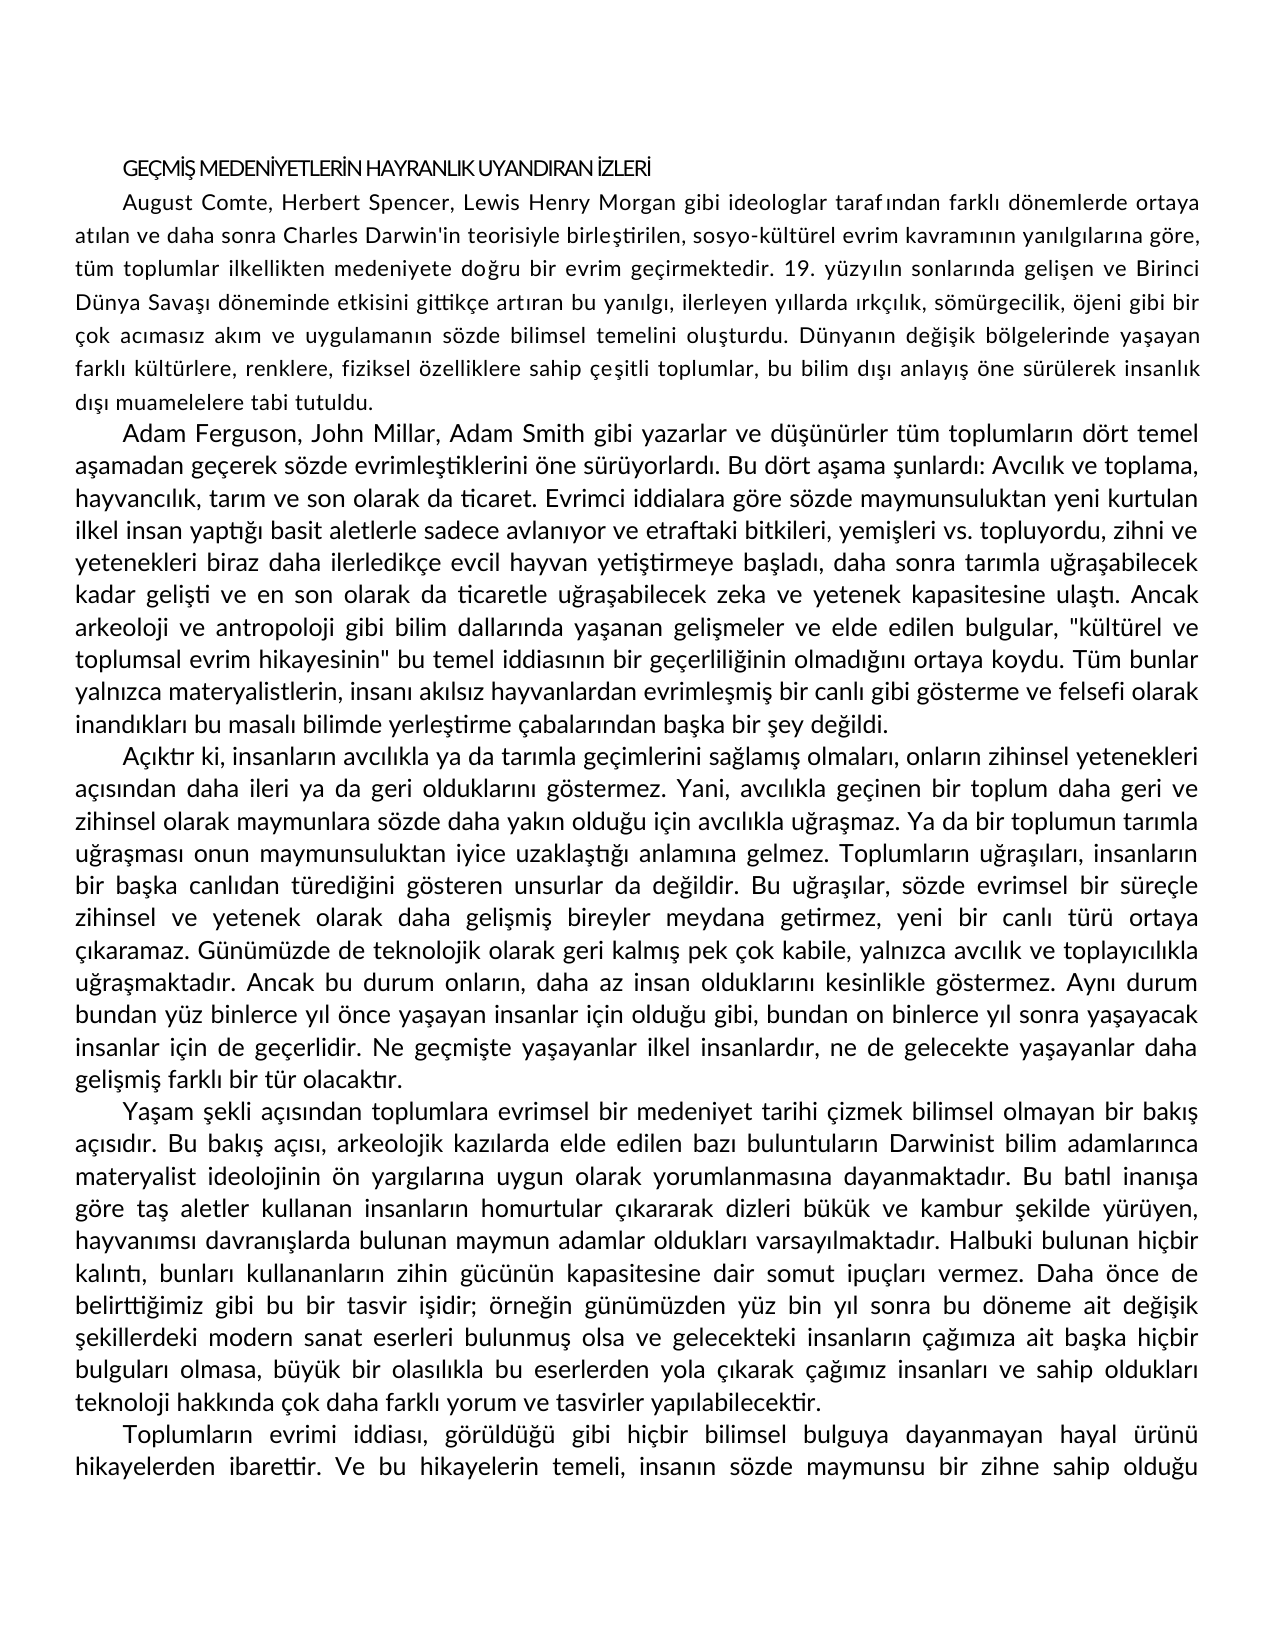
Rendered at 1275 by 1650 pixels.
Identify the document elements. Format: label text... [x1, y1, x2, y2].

text August Comte, Herbert Spencer, Lewis Henry Morgan gibi ideologlar tarafından farklı dönemlerde ortaya atılan ve daha sonra Charles Darwin'in teorisiyle birleştirilen, sosyo-kültürel evrim kavramının yanılgılarına göre, tüm toplumlar ilkellikten medeniyete doğru bir evrim geçirmektedir. 19. yüzyılın sonlarında gelişen ve Birinci Dünya Savaşı döneminde etkisini gittikçe artıran bu yanılgı, ilerleyen yıllarda ırkçılık, sömürgecilik, öjeni gibi bir çok acımasız akım ve uygulamanın sözde bilimsel temelini oluşturdu. Dünyanın değişik bölgelerinde yaşayan farklı kültürlere, renklere, fiziksel özelliklere sahip çeşitli toplumlar, bu bilim dışı anlayış öne sürülerek insanlık dışı muamelelere tabi tutuldu. [75, 183, 1200, 417]
text Toplumların evrimi iddiası, görüldüğü gibi hiçbir bilimsel bulguya dayanmayan hayal ürünü hikayelerden ibarettir. Ve bu hikayelerin temeli, insanın sözde maymunsu bir zihne sahip olduğu [75, 1418, 1200, 1482]
text Açıktır ki, insanların avcılıkla ya da tarımla geçimlerini sağlamış olmaları, onların zihinsel yetenekleri açısından daha ileri ya da geri olduklarını göstermez. Yani, avcılıkla geçinen bir toplum daha geri ve zihinsel olarak maymunlara sözde daha yakın olduğu için avcılıkla uğraşmaz. Ya da bir toplumun tarımla uğraşması onun maymunsuluktan iyice uzaklaştığı anlamına gelmez. Toplumların uğraşıları, insanların bir başka canlıdan türediğini gösteren unsurlar da değildir. Bu uğraşılar, sözde evrimsel bir süreçle zihinsel ve yetenek olarak daha gelişmiş bireyler meydana getirmez, yeni bir canlı türü ortaya çıkaramaz. Günümüzde de teknolojik olarak geri kalmış pek çok kabile, yalnızca avcılık ve toplayıcılıkla uğraşmaktadır. Ancak bu durum onların, daha az insan olduklarını kesinlikle göstermez. Aynı durum bundan yüz binlerce yıl önce yaşayan insanlar için olduğu gibi, bundan on binlerce yıl sonra yaşayacak insanlar için de geçerlidir. Ne geçmişte yaşayanlar ilkel insanlardır, ne de gelecekte yaşayanlar daha gelişmiş farklı bir tür olacaktır. [75, 739, 1200, 1095]
text GEÇMİŞ MEDENİYETLERİN HAYRANLIK UYANDIRAN İZLERİ [75, 150, 1200, 183]
text Adam Ferguson, John Millar, Adam Smith gibi yazarlar ve düşünürler tüm toplumların dört temel aşamadan geçerek sözde evrimleştiklerini öne sürüyorlardı. Bu dört aşama şunlardı: Avcılık ve toplama, hayvancılık, tarım ve son olarak da ticaret. Evrimci iddialara göre sözde maymunsuluktan yeni kurtulan ilkel insan yaptığı basit aletlerle sadece avlanıyor ve etraftaki bitkileri, yemişleri vs. topluyordu, zihni ve yetenekleri biraz daha ilerledikçe evcil hayvan yetiştirmeye başladı, daha sonra tarımla uğraşabilecek kadar gelişti ve en son olarak da ticaretle uğraşabilecek zeka ve yetenek kapasitesine ulaştı. Ancak arkeoloji ve antropoloji gibi bilim dallarında yaşanan gelişmeler ve elde edilen bulgular, "kültürel ve toplumsal evrim hikayesinin" bu temel iddiasının bir geçerliliğinin olmadığını ortaya koydu. Tüm bunlar yalnızca materyalistlerin, insanı akılsız hayvanlardan evrimleşmiş bir canlı gibi gösterme ve felsefi olarak inandıkları bu masalı bilimde yerleştirme çabalarından başka bir şey değildi. [75, 417, 1200, 739]
text Yaşam şekli açısından toplumlara evrimsel bir medeniyet tarihi çizmek bilimsel olmayan bir bakış açısıdır. Bu bakış açısı, arkeolojik kazılarda elde edilen bazı buluntuların Darwinist bilim adamlarınca materyalist ideolojinin ön yargılarına uygun olarak yorumlanmasına dayanmaktadır. Bu batıl inanışa göre taş aletler kullanan insanların homurtular çıkararak dizleri bükük ve kambur şekilde yürüyen, hayvanımsı davranışlarda bulunan maymun adamlar oldukları varsayılmaktadır. Halbuki bulunan hiçbir kalıntı, bunları kullananların zihin gücünün kapasitesine dair somut ipuçları vermez. Daha önce de belirttiğimiz gibi bu bir tasvir işidir; örneğin günümüzden yüz bin yıl sonra bu döneme ait değişik şekillerdeki modern sanat eserleri bulunmuş olsa ve gelecekteki insanların çağımıza ait başka hiçbir bulguları olmasa, büyük bir olasılıkla bu eserlerden yola çıkarak çağımız insanları ve sahip oldukları teknoloji hakkında çok daha farklı yorum ve tasvirler yapılabilecektir. [75, 1095, 1200, 1418]
